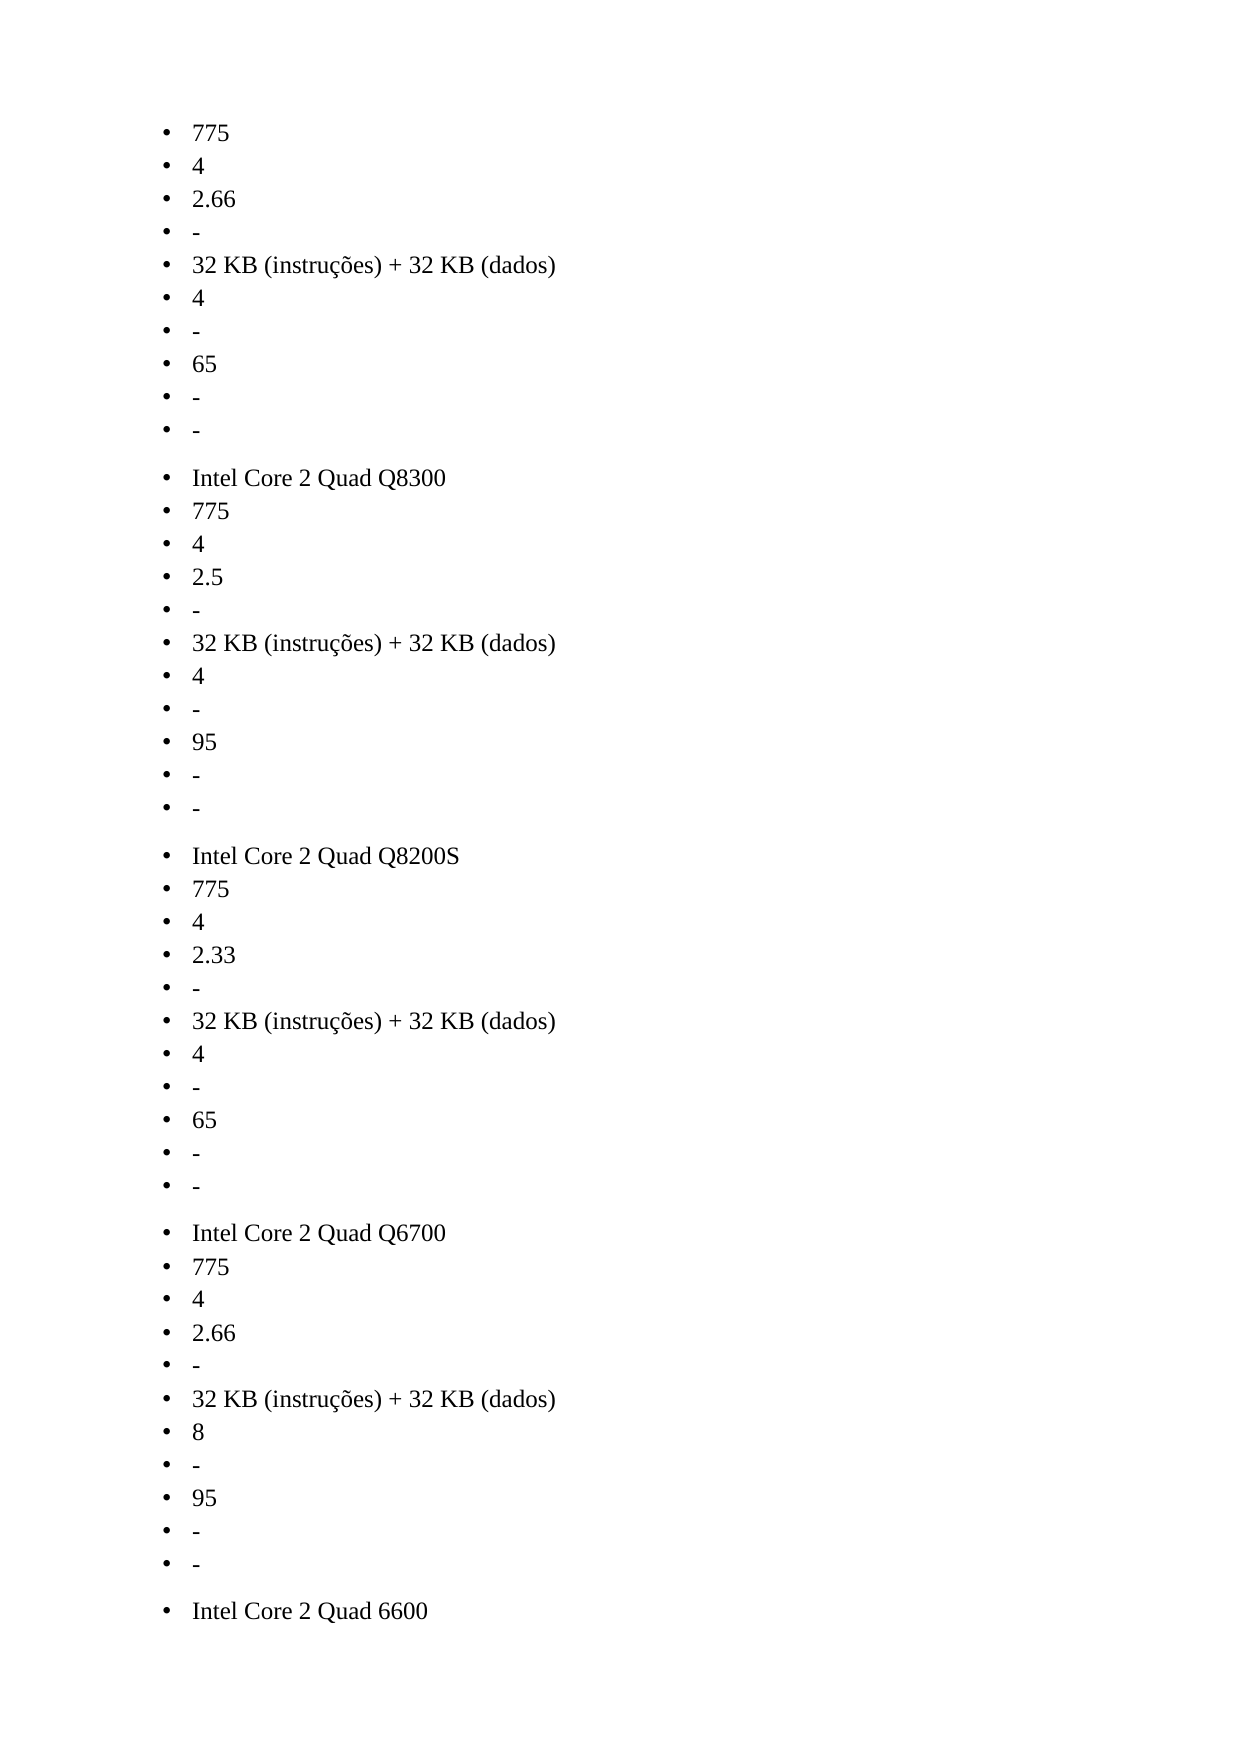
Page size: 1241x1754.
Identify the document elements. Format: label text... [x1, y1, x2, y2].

list 8 [162, 1417, 1122, 1445]
list 4 [162, 661, 1122, 690]
list Intel Core 2 Quad Q8300 [162, 463, 1122, 492]
list 32 KB (instruções) + 32 KB (dados) [162, 1384, 1122, 1412]
list 775 [162, 118, 1122, 147]
list - [162, 973, 1122, 1002]
list - [162, 694, 1122, 723]
list - [162, 1516, 1122, 1544]
list - [162, 1549, 1122, 1577]
list Intel Core 2 Quad 6600 [162, 1596, 1122, 1625]
list 775 [162, 874, 1122, 902]
list 2.33 [162, 940, 1122, 968]
list 4 [162, 283, 1122, 312]
list 4 [162, 151, 1122, 180]
list 32 KB (instruções) + 32 KB (dados) [162, 1006, 1122, 1034]
list 4 [162, 1039, 1122, 1068]
list 775 [162, 1252, 1122, 1280]
list 2.66 [162, 1318, 1122, 1346]
list - [162, 217, 1122, 246]
list 2.5 [162, 562, 1122, 591]
list - [162, 1351, 1122, 1379]
list - [162, 595, 1122, 624]
list - [162, 415, 1122, 444]
list - [162, 1072, 1122, 1101]
list - [162, 1450, 1122, 1478]
list - [162, 760, 1122, 789]
list 95 [162, 727, 1122, 756]
list - [162, 316, 1122, 345]
list 775 [162, 496, 1122, 525]
list - [162, 382, 1122, 411]
list - [162, 793, 1122, 822]
list 65 [162, 349, 1122, 378]
list 4 [162, 907, 1122, 936]
list Intel Core 2 Quad Q6700 [162, 1218, 1122, 1247]
list 4 [162, 1284, 1122, 1313]
list Intel Core 2 Quad Q8200S [162, 841, 1122, 869]
list 32 KB (instruções) + 32 KB (dados) [162, 628, 1122, 657]
list 65 [162, 1105, 1122, 1134]
list 4 [162, 529, 1122, 558]
list 2.66 [162, 184, 1122, 213]
list - [162, 1171, 1122, 1200]
list 32 KB (instruções) + 32 KB (dados) [162, 250, 1122, 279]
list - [162, 1138, 1122, 1167]
list 95 [162, 1483, 1122, 1511]
